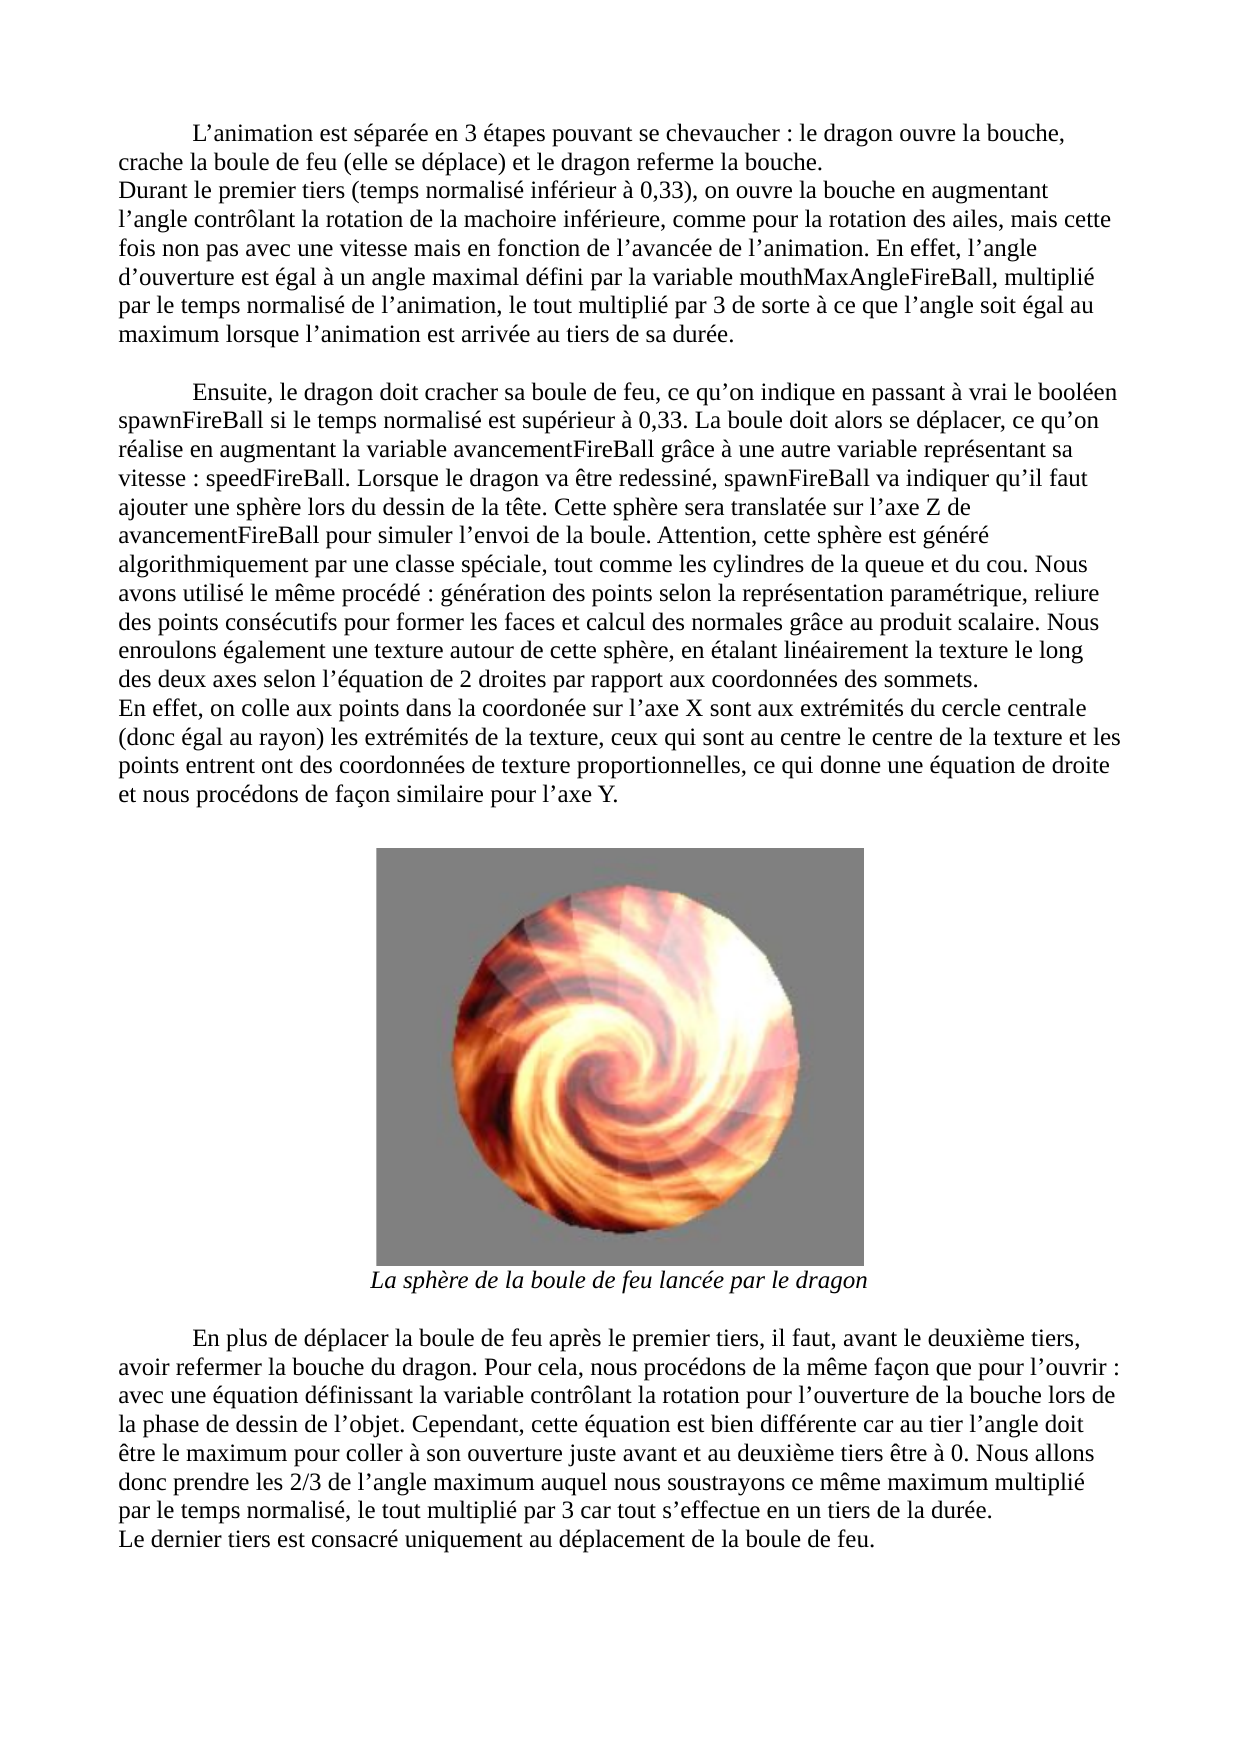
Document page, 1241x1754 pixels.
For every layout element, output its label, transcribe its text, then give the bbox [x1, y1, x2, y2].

text La sphère de la boule de feu lancée par le dragon [118, 837, 1122, 1294]
text L’animation est séparée en 3 étapes pouvant se chevaucher : le dragon ouvre la bouche, crache la boule de feu (elle se déplace) et le dragon referme la bouche. [118, 118, 1122, 176]
text Durant le premier tiers (temps normalisé inférieur à 0,33), on ouvre la bouche en augmentant l’angle contrôlant la rotation de la machoire inférieure, comme pour la rotation des ailes, mais cette fois non pas avec une vitesse mais en fonction de l’avancée de l’animation. En effet, l’angle d’ouverture est égal à un angle maximal défini par la variable mouthMaxAngleFireBall, multiplié par le temps normalisé de l’animation, le tout multiplié par 3 de sorte à ce que l’angle soit égal au maximum lorsque l’animation est arrivée au tiers de sa durée. [118, 176, 1122, 348]
text En effet, on colle aux points dans la coordonée sur l’axe X sont aux extrémités du cercle centrale (donc égal au rayon) les extrémités de la texture, ceux qui sont au centre le centre de la texture et les points entrent ont des coordonnées de texture proportionnelles, ce qui donne une équation de droite et nous procédons de façon similaire pour l’axe Y. [118, 693, 1122, 808]
text Le dernier tiers est consacré uniquement au déplacement de la boule de feu. [118, 1524, 1122, 1553]
text Ensuite, le dragon doit cracher sa boule de feu, ce qu’on indique en passant à vrai le booléen spawnFireBall si le temps normalisé est supérieur à 0,33. La boule doit alors se déplacer, ce qu’on réalise en augmentant la variable avancementFireBall grâce à une autre variable représentant sa vitesse : speedFireBall. Lorsque le dragon va être redessiné, spawnFireBall va indiquer qu’il faut ajouter une sphère lors du dessin de la tête. Cette sphère sera translatée sur l’axe Z de avancementFireBall pour simuler l’envoi de la boule. Attention, cette sphère est généré algorithmiquement par une classe spéciale, tout comme les cylindres de la queue et du cou. Nous avons utilisé le même procédé : génération des points selon la représentation paramétrique, reliure des points consécutifs pour former les faces et calcul des normales grâce au produit scalaire. Nous enroulons également une texture autour de cette sphère, en étalant linéairement la texture le long des deux axes selon l’équation de 2 droites par rapport aux coordonnées des sommets. [118, 377, 1122, 693]
picture [376, 848, 864, 1266]
text En plus de déplacer la boule de feu après le premier tiers, il faut, avant le deuxième tiers, avoir refermer la bouche du dragon. Pour cela, nous procédons de la même façon que pour l’ouvrir : avec une équation définissant la variable contrôlant la rotation pour l’ouverture de la bouche lors de la phase de dessin de l’objet. Cependant, cette équation est bien différente car au tier l’angle doit être le maximum pour coller à son ouverture juste avant et au deuxième tiers être à 0. Nous allons donc prendre les 2/3 de l’angle maximum auquel nous soustrayons ce même maximum multiplié par le temps normalisé, le tout multiplié par 3 car tout s’effectue en un tiers de la durée. [118, 1323, 1122, 1524]
